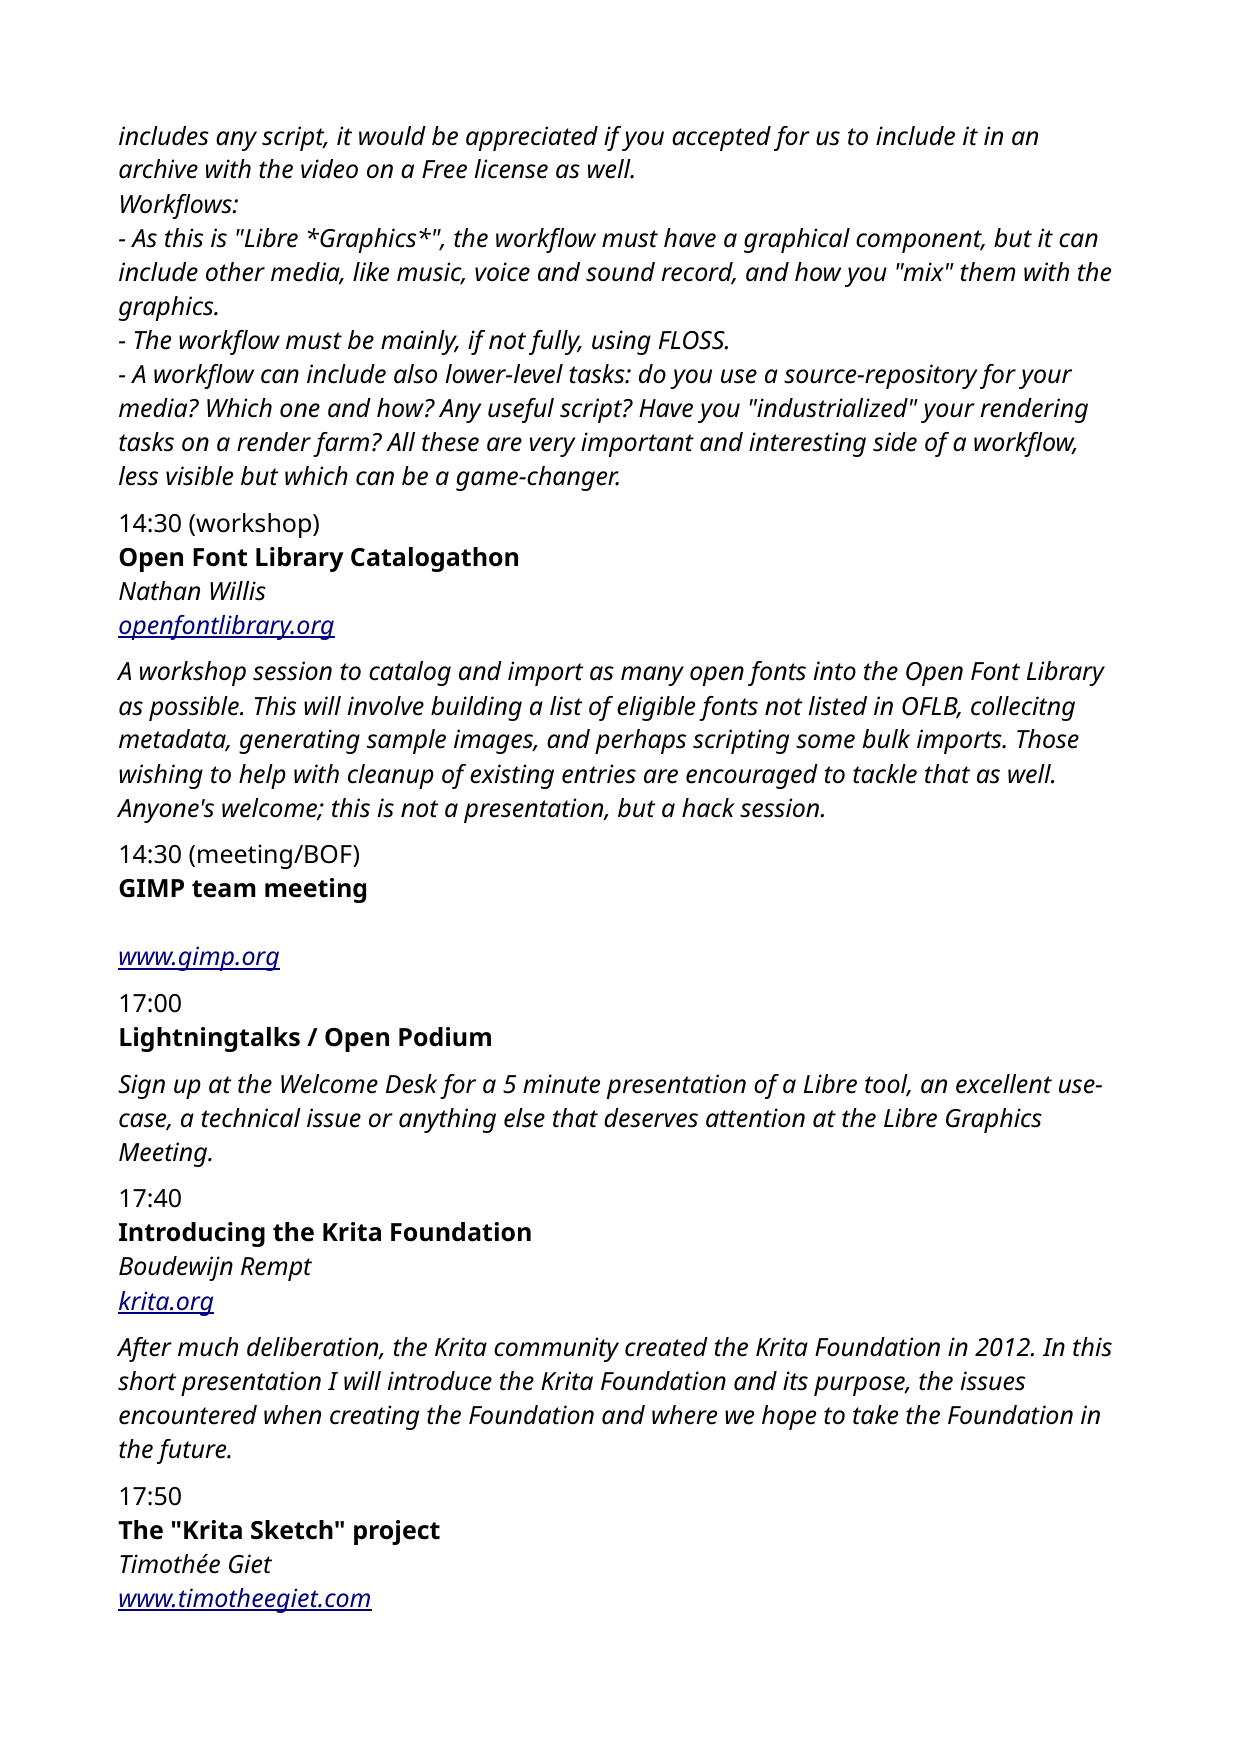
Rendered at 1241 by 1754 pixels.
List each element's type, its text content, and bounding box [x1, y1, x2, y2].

text After much deliberation, the Krita community created the Krita Foundation in 2012. In this short presentation I will introduce the Krita Foundation and its purpose, the issues encountered when creating the Foundation and where we hope to take the Foundation in the future. [118, 1330, 1122, 1466]
text Sign up at the Welcome Desk for a 5 minute presentation of a Libre tool, an excellent use-case, a technical issue or anything else that deserves attention at the Libre Graphics Meeting. [118, 1066, 1122, 1168]
text 14:30 (workshop) Open Font Library Catalogathon Nathan Willis openfontlibrary.org [118, 505, 1122, 642]
text A workshop session to catalog and import as many open fonts into the Open Font Library as possible. This will involve building a list of eligible fonts not listed in OFLB, collecitng metadata, generating sample images, and perhaps scripting some bulk imports. Those wishing to help with cleanup of existing entries are encouraged to tackle that as well. Anyone's welcome; this is not a presentation, but a hack session. [118, 654, 1122, 824]
text 17:40 Introducing the Krita Foundation Boudewijn Rempt krita.org [118, 1181, 1122, 1317]
text includes any script, it would be appreciated if you accepted for us to include it in an archive with the video on a Free license as well. Workflows: - As this is "Libre *Graphics*", the workflow must have a graphical component, but it can include other media, like music, voice and sound record, and how you "mix" them with the graphics. - The workflow must be mainly, if not fully, using FLOSS. - A workflow can include also lower-level tasks: do you use a source-repository for your media? Which one and how? Any useful script? Have you "industrialized" your rendering tasks on a render farm? All these are very important and interesting side of a workflow, less visible but which can be a game-changer. [118, 118, 1122, 493]
text 17:50 The "Krita Sketch" project Timothée Giet www.timotheegiet.com [118, 1478, 1122, 1615]
text 17:00 Lightningtalks / Open Podium [118, 986, 1122, 1054]
text 14:30 (meeting/BOF) GIMP team meeting www.gimp.org [118, 837, 1122, 973]
